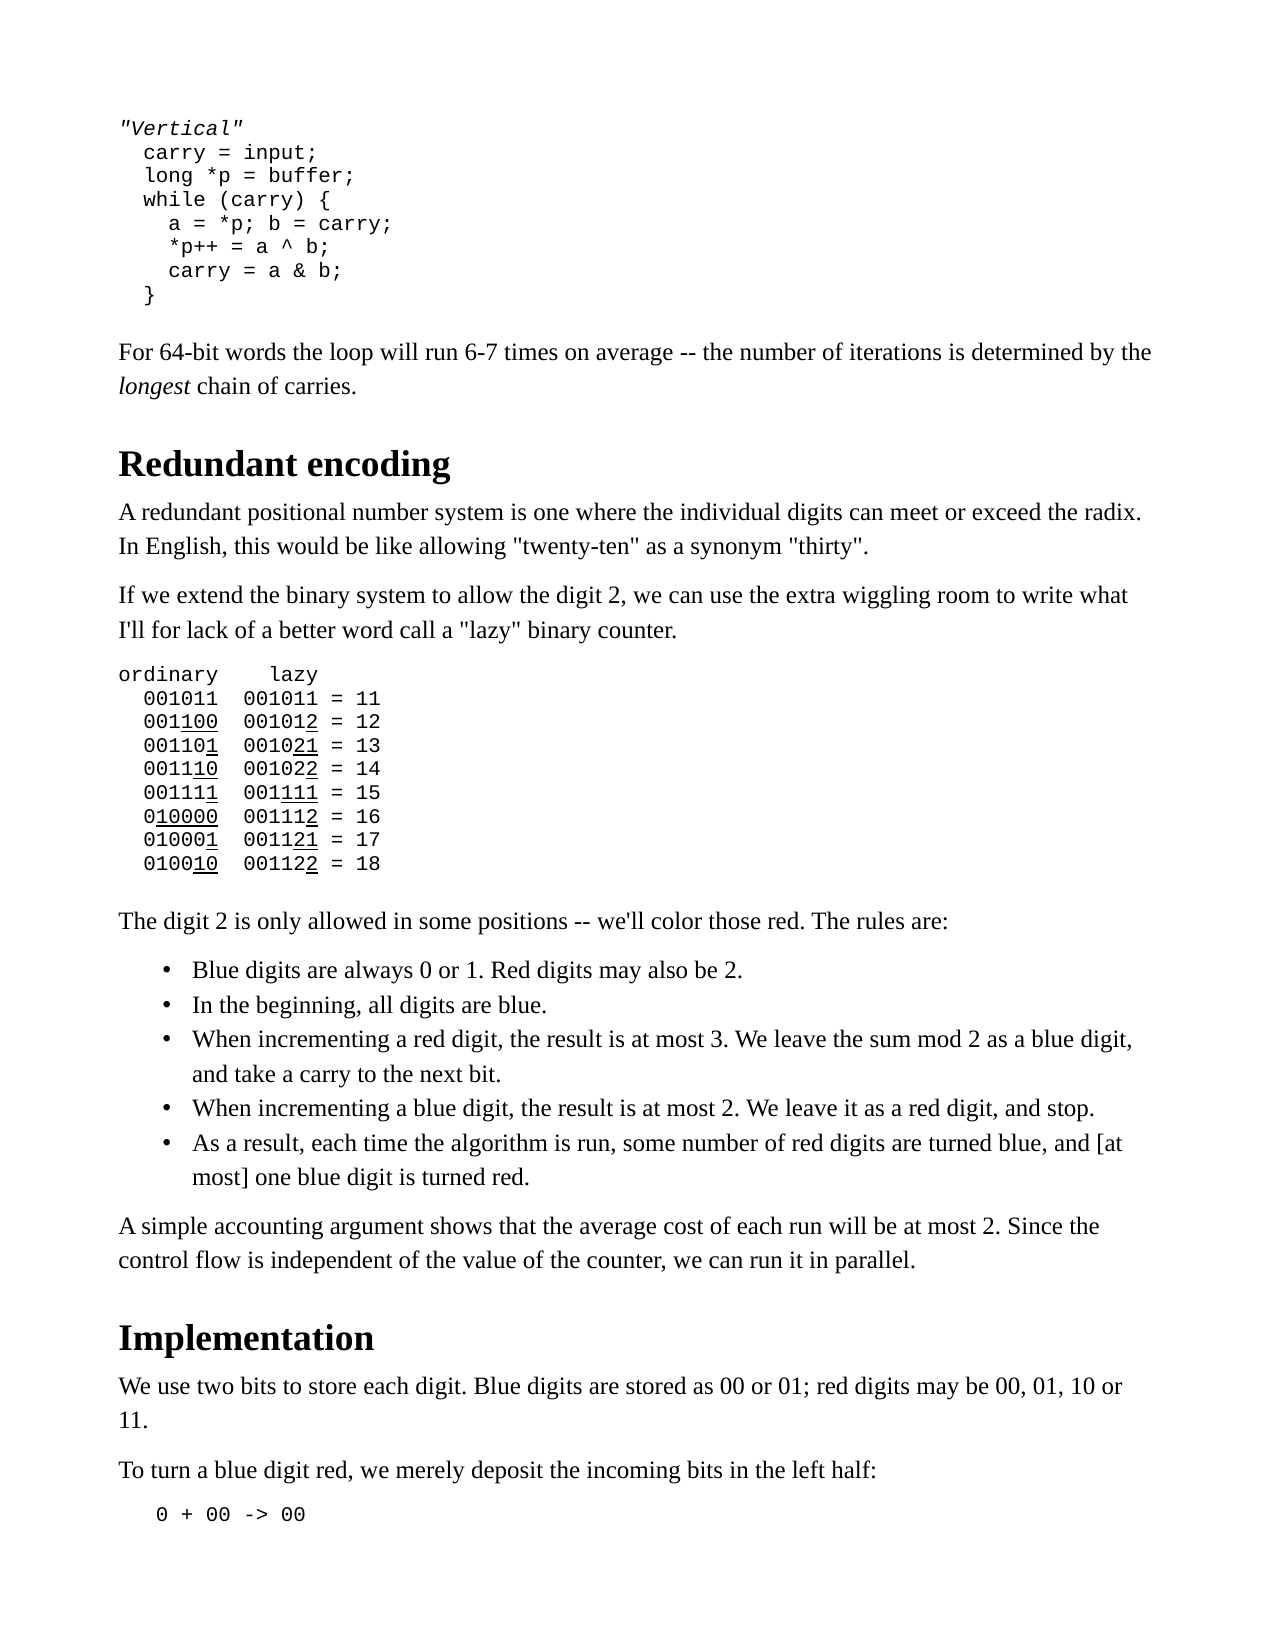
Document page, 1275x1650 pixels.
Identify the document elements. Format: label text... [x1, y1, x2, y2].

list When incrementing a blue digit, the result is at most 2. We leave it as a red digit, and stop. [162, 1093, 1157, 1122]
text 0 + 00 -> 00 [118, 1504, 1157, 1527]
list As a result, each time the algorithm is run, some number of red digits are turned blue, and [at most] one blue digit is turned red. [162, 1128, 1157, 1191]
subtitle Implementation [118, 1316, 1157, 1359]
text carry = a & b; [118, 260, 1157, 284]
text A redundant positional number system is one where the individual digits can meet or exceed the radix. In English, this would be like allowing "twenty-ten" as a synonym "thirty". [118, 497, 1157, 560]
text The digit 2 is only allowed in some positions -- we'll color those red. The rules are: [118, 906, 1157, 935]
text "Vertical" [118, 118, 1157, 142]
text *p++ = a ^ b; [118, 236, 1157, 260]
text 001110 001022 = 14 [118, 758, 1157, 782]
text 001101 001021 = 13 [118, 735, 1157, 758]
text long *p = buffer; [118, 165, 1157, 189]
text } [118, 284, 1157, 307]
text We use two bits to store each digit. Blue digits are stored as 00 or 01; red digits may be 00, 01, 10 or 11. [118, 1371, 1157, 1434]
text 001111 001111 = 15 [118, 782, 1157, 806]
text 001011 001011 = 11 [118, 687, 1157, 711]
text while (carry) { [118, 189, 1157, 213]
text For 64-bit words the loop will run 6-7 times on average -- the number of iterations is determined by the longest chain of carries. [118, 337, 1157, 400]
text carry = input; [118, 142, 1157, 165]
text 010001 001121 = 17 [118, 829, 1157, 853]
text 001100 001012 = 12 [118, 711, 1157, 735]
text 010000 001112 = 16 [118, 806, 1157, 829]
text If we extend the binary system to allow the digit 2, we can use the extra wiggling room to write what I'll for lack of a better word call a "lazy" binary counter. [118, 580, 1157, 643]
text a = *p; b = carry; [118, 213, 1157, 236]
list In the beginning, all digits are blue. [162, 990, 1157, 1018]
subtitle Redundant encoding [118, 441, 1157, 484]
text ordinary lazy [118, 664, 1157, 687]
list When incrementing a red digit, the result is at most 3. We leave the sum mod 2 as a blue digit, and take a carry to the next bit. [162, 1024, 1157, 1087]
text To turn a blue digit red, we merely deposit the incoming bits in the left half: [118, 1455, 1157, 1483]
list Blue digits are always 0 or 1. Red digits may also be 2. [162, 955, 1157, 984]
text A simple accounting argument shows that the average cost of each run will be at most 2. Since the control flow is independent of the value of the counter, we can run it in parallel. [118, 1211, 1157, 1274]
text 010010 001122 = 18 [118, 853, 1157, 877]
